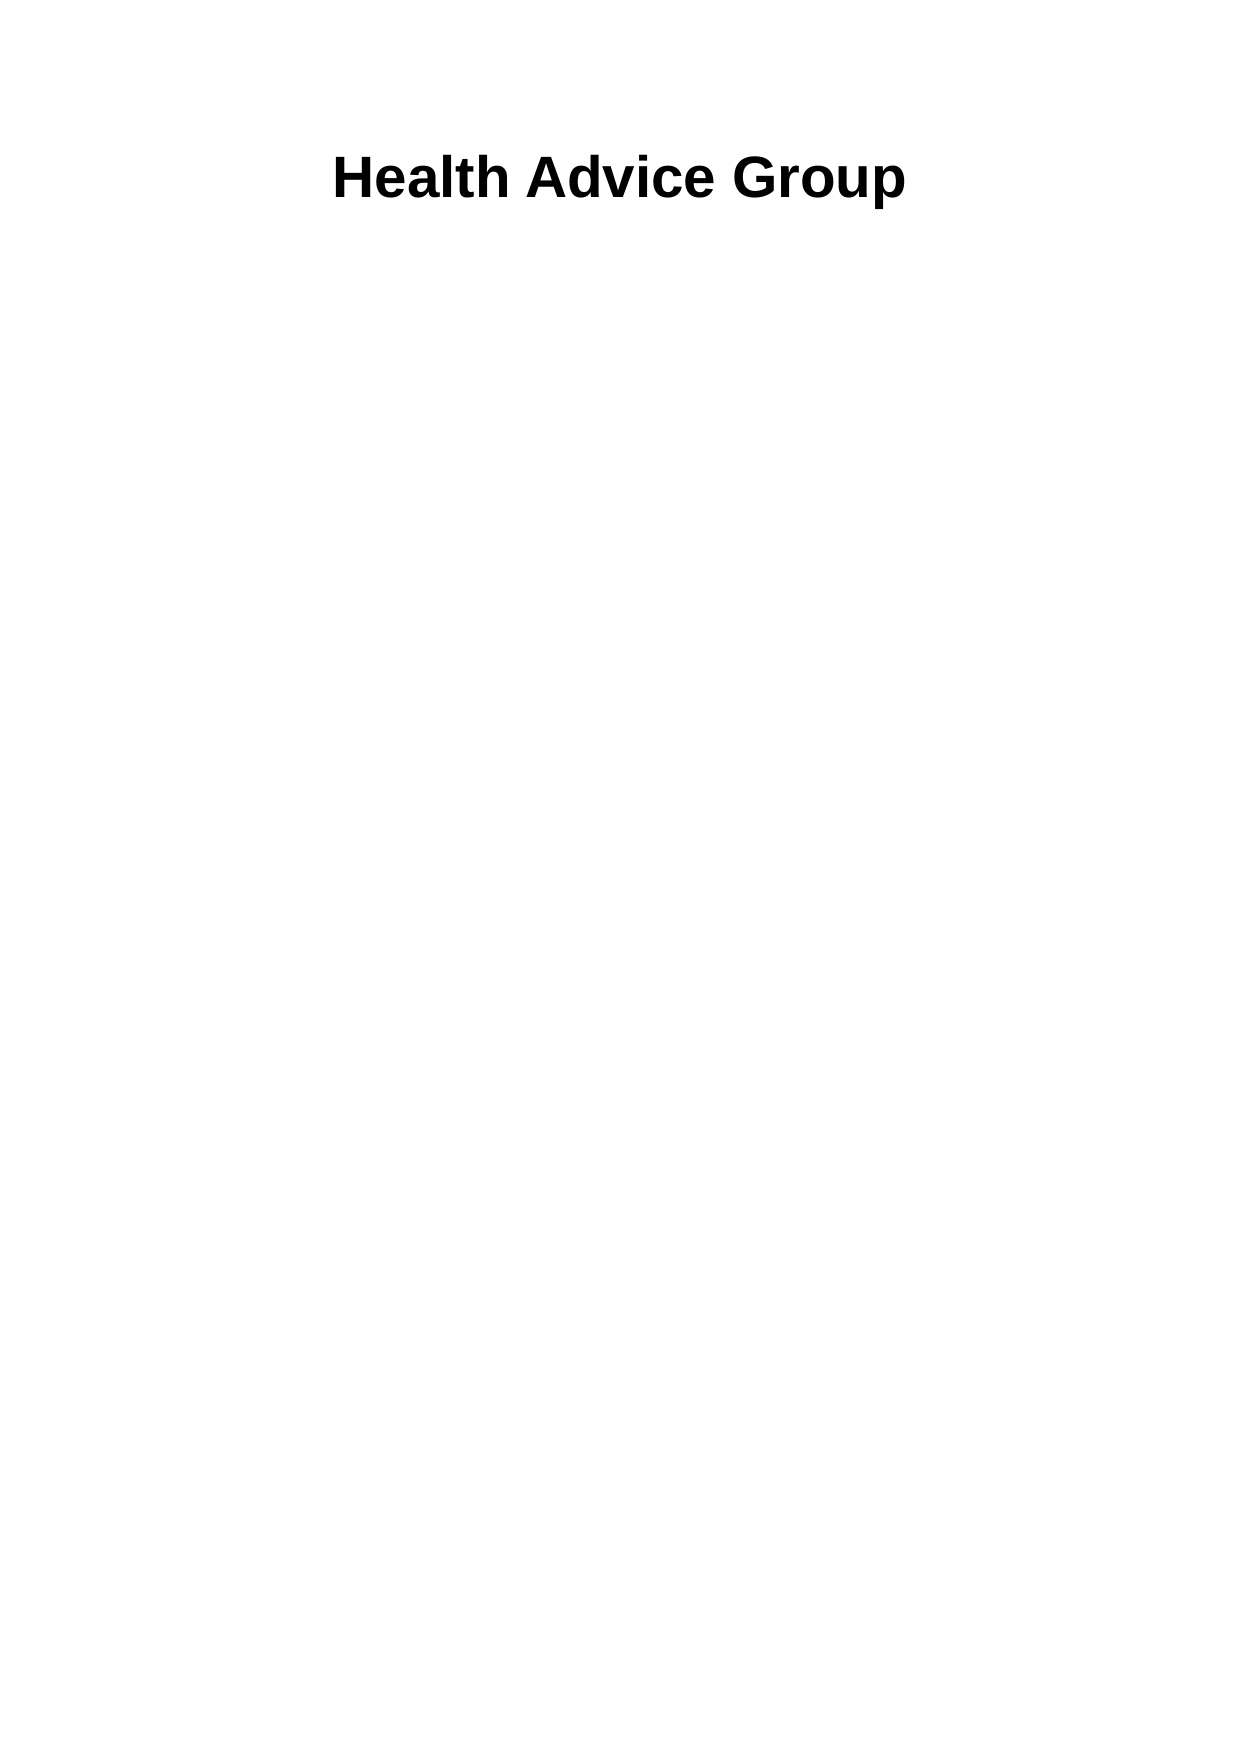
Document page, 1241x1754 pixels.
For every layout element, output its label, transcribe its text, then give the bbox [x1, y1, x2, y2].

title Health Advice Group [118, 143, 1122, 210]
